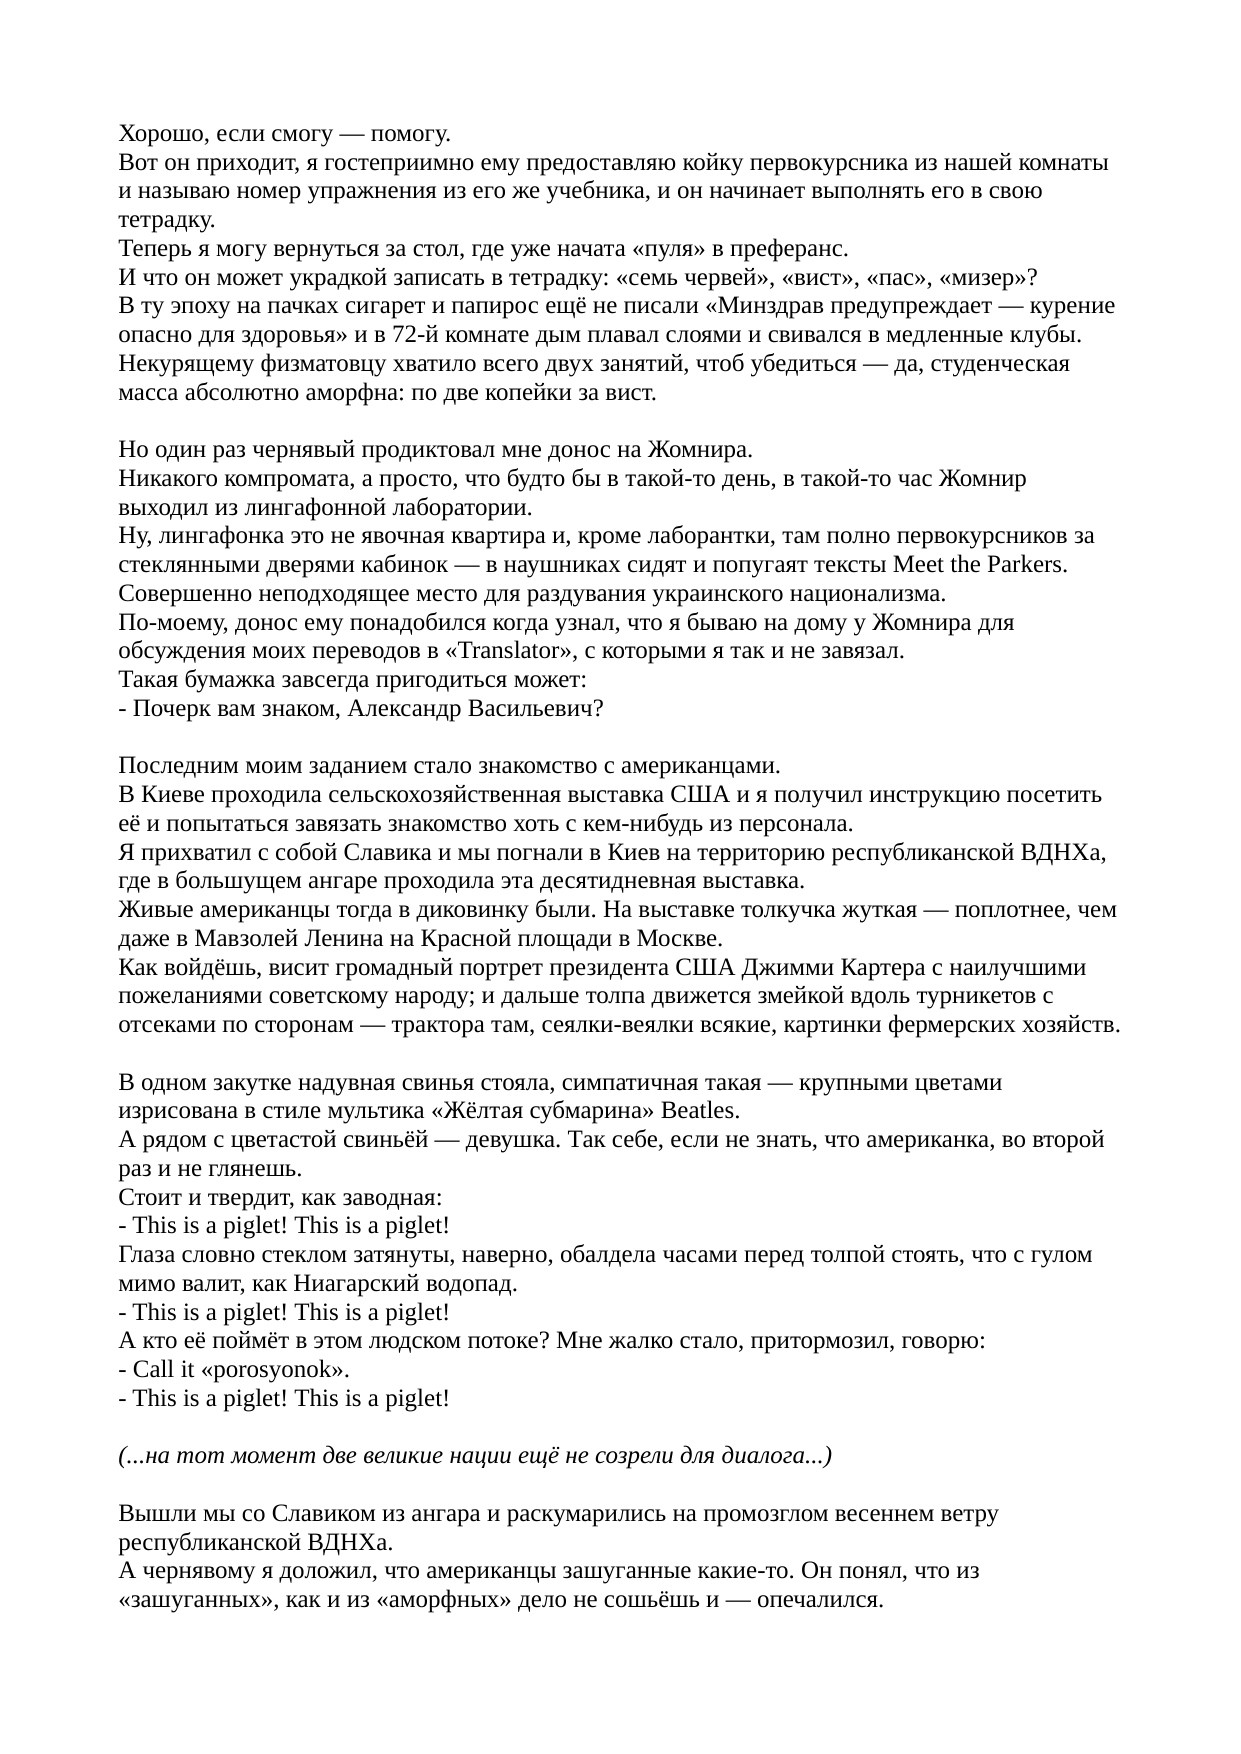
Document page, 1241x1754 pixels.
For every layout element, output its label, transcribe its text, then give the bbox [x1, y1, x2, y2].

text Я прихватил с собой Славика и мы погнали в Киев на территорию республиканской ВДНХа, где в большущем ангаре проходила эта десятидневная выставка. [118, 837, 1122, 894]
text Как войдёшь, висит громадный портрет президента США Джимми Картера с наилучшими пожеланиями советскому народу; и дальше толпа движется змейкой вдоль турникетов с отсеками по сторонам — трактора там, сеялки-веялки всякие, картинки фермерских хозяйств. [118, 952, 1122, 1038]
text А чернявому я доложил, что американцы зашуганные какие-то. Он понял, что из «зашуганных», как и из «аморфных» дело не сошьёшь и — опечалился. [118, 1556, 1122, 1613]
text - Call it «porosyonok». [118, 1354, 1122, 1383]
text - This is a piglet! This is a piglet! [118, 1211, 1122, 1239]
text - Почерк вам знаком, Александр Васильевич? [118, 693, 1122, 722]
text Но один раз чернявый продиктовал мне донос на Жомнира. [118, 434, 1122, 463]
text В одном закутке надувная свинья стояла, симпатичная такая — крупными цветами изрисована в стиле мультика «Жёлтая субмарина» Beatles. [118, 1067, 1122, 1124]
text - This is a piglet! This is a piglet! [118, 1383, 1122, 1412]
text В Киеве проходила сельскохозяйственная выставка США и я получил инструкцию посетить её и попытаться завязать знакомство хоть с кем-нибудь из персонала. [118, 779, 1122, 837]
text По-моему, донос ему понадобился когда узнал, что я бываю на дому у Жомнира для обсуждения моих переводов в «Translator», с которыми я так и не завязал. [118, 607, 1122, 664]
text Ну, лингафонка это не явочная квартира и, кроме лаборантки, там полно первокурсников за стеклянными дверями кабинок — в наушниках сидят и попугаят тексты Meet the Parkers. Совершенно неподходящее место для раздувания украинского национализма. [118, 521, 1122, 607]
text А кто её поймёт в этом людском потоке? Мне жалко стало, притормозил, говорю: [118, 1326, 1122, 1354]
text И что он может украдкой записать в тетрадку: «семь червей», «вист», «пас», «мизер»? [118, 262, 1122, 291]
text Живые американцы тогда в диковинку были. На выставке толкучка жуткая — поплотнее, чем даже в Мавзолей Ленина на Красной площади в Москве. [118, 894, 1122, 952]
text В ту эпоху на пачках сигарет и папирос ещё не писали «Минздрав предупреждает — курение опасно для здоровья» и в 72-й комнате дым плавал слоями и свивался в медленные клубы. [118, 291, 1122, 348]
text Хорошо, если смогу — помогу. [118, 118, 1122, 147]
text А рядом с цветастой свиньёй — девушка. Так себе, если не знать, что американка, во второй раз и не глянешь. [118, 1124, 1122, 1182]
text Теперь я могу вернуться за стол, где уже начата «пуля» в преферанс. [118, 233, 1122, 262]
text (...на тот момент две великие нации ещё не созрели для диалога...) [118, 1441, 1122, 1469]
text Никакого компромата, а просто, что будто бы в такой-то день, в такой-то час Жомнир выходил из лингафонной лаборатории. [118, 463, 1122, 521]
text - This is a piglet! This is a piglet! [118, 1297, 1122, 1326]
text Последним моим заданием стало знакомство с американцами. [118, 751, 1122, 779]
text Некурящему физматовцу хватило всего двух занятий, чтоб убедиться — да, студенческая масса абсолютно аморфна: по две копейки за вист. [118, 348, 1122, 406]
text Стоит и твердит, как заводная: [118, 1182, 1122, 1211]
text Такая бумажка завсегда пригодиться может: [118, 664, 1122, 693]
text Глаза словно стеклом затянуты, наверно, обалдела часами перед толпой стоять, что с гулом мимо валит, как Ниагарский водопад. [118, 1239, 1122, 1297]
text Вышли мы со Славиком из ангара и раскумарились на промозглом весеннем ветру республиканской ВДНХа. [118, 1498, 1122, 1556]
text Вот он приходит, я гостеприимно ему предоставляю койку первокурсника из нашей комнаты и называю номер упражнения из его же учебника, и он начинает выполнять его в свою тетрадку. [118, 147, 1122, 233]
